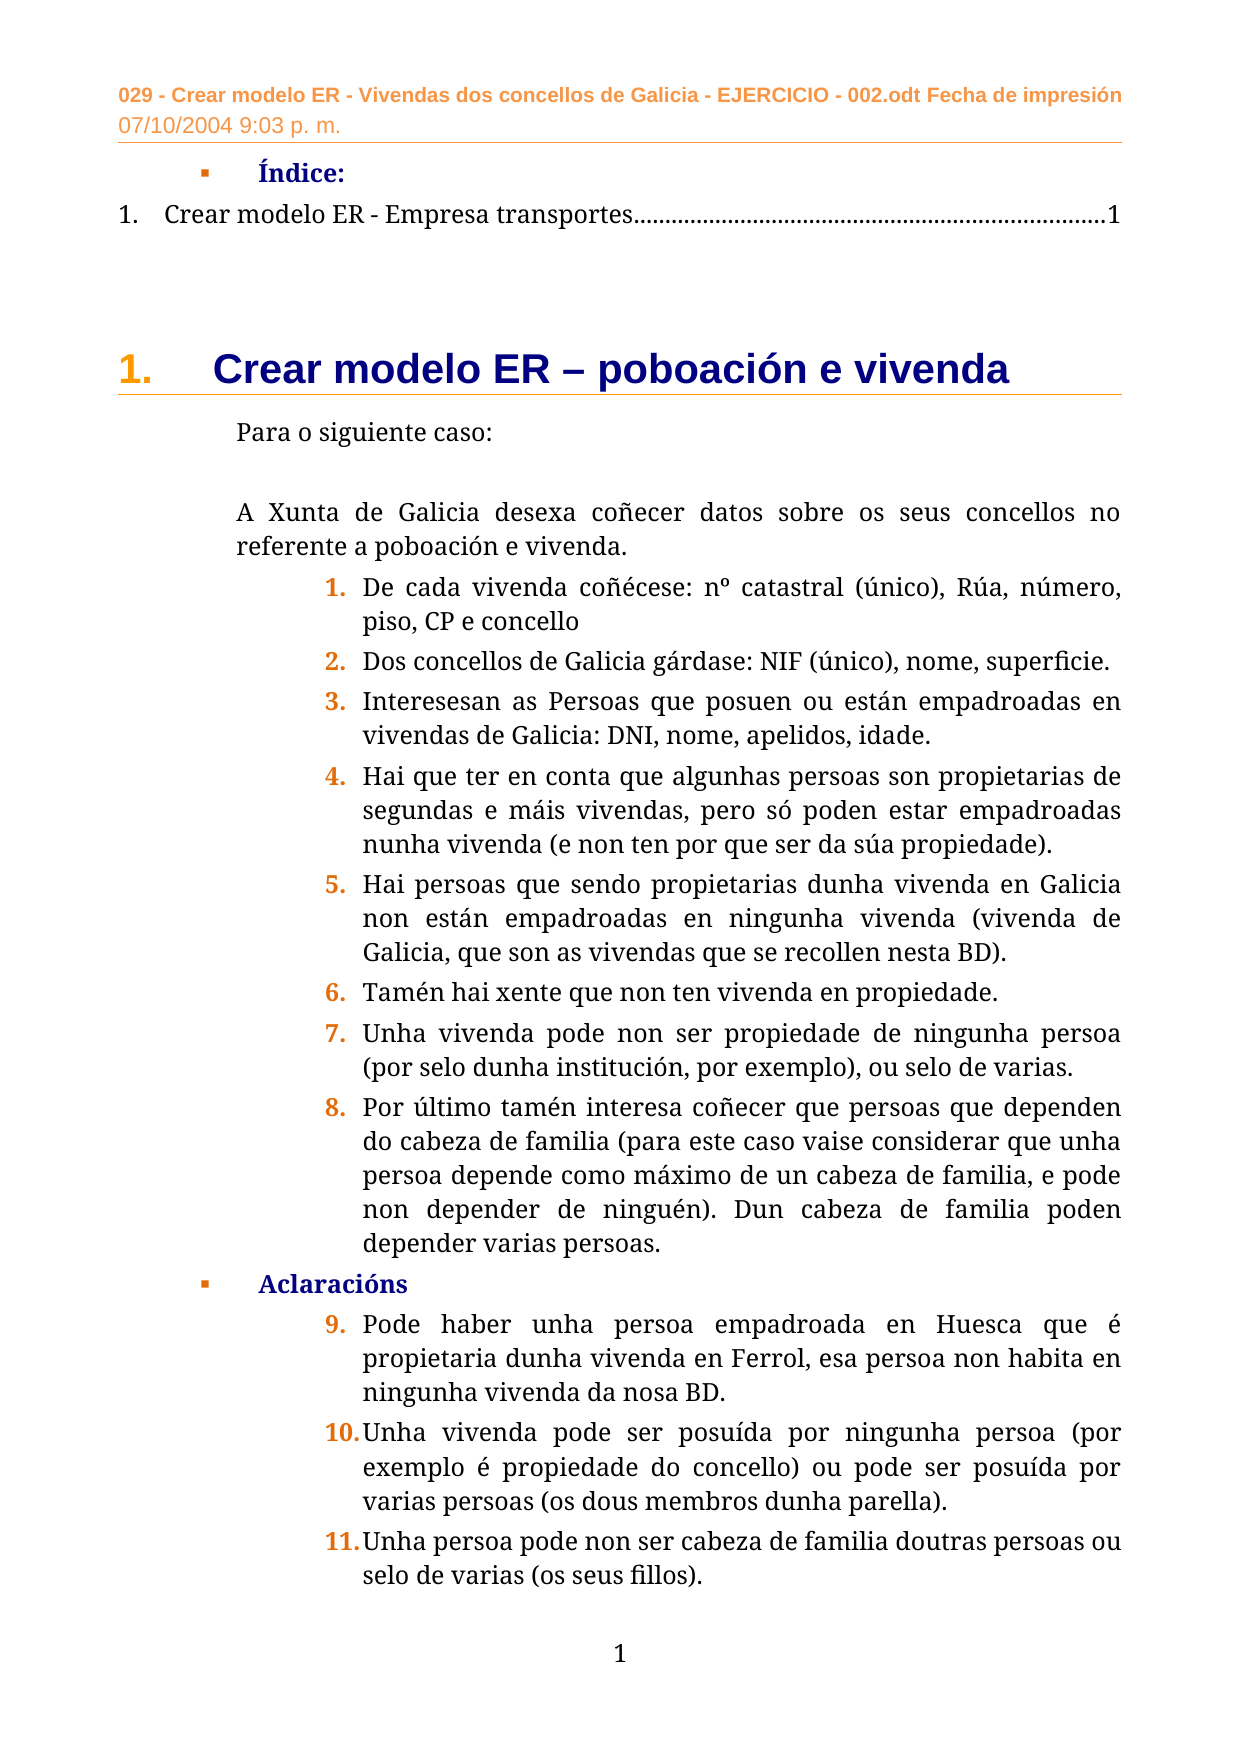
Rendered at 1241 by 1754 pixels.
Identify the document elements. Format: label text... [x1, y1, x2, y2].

list Por último tamén interesa coñecer que persoas que dependen do cabeza de familia (para este caso vaise considerar que unha persoa depende como máximo de un cabeza de familia, e pode non depender de ninguén). Dun cabeza de familia poden depender varias persoas. [325, 1090, 1122, 1260]
text A Xunta de Galicia desexa coñecer datos sobre os seus concellos no referente a poboación e vivenda. [236, 495, 1122, 563]
list Aclaracións [199, 1266, 1122, 1300]
list Interesesan as Persoas que posuen ou están empadroadas en vivendas de Galicia: DNI, nome, apelidos, idade. [325, 684, 1122, 752]
list De cada vivenda coñécese: nº catastral (único), Rúa, número, piso, CP e concello [325, 569, 1122, 637]
text 1. Crear modelo ER - Empresa transportes 1 [118, 196, 1122, 230]
list Dos concellos de Galicia gárdase: NIF (único), nome, superficie. [325, 643, 1122, 678]
list Unha vivenda pode ser posuída por ningunha persoa (por exemplo é propiedade do concello) ou pode ser posuída por varias persoas (os dous membros dunha parella). [325, 1415, 1122, 1517]
list Hai que ter en conta que algunhas persoas son propietarias de segundas e máis vivendas, pero só poden estar empadroadas nunha vivenda (e non ten por que ser da súa propiedade). [325, 758, 1122, 860]
text Para o siguiente caso: [236, 414, 1122, 448]
subtitle Crear modelo ER – poboación e vivenda [118, 344, 1122, 394]
list Hai persoas que sendo propietarias dunha vivenda en Galicia non están empadroadas en ningunha vivenda (vivenda de Galicia, que son as vivendas que se recollen nesta BD). [325, 867, 1122, 969]
list Índice: [199, 156, 1122, 190]
list Tamén hai xente que non ten vivenda en propiedade. [325, 975, 1122, 1009]
list Unha persoa pode non ser cabeza de familia doutras persoas ou selo de varias (os seus fillos). [325, 1523, 1122, 1592]
list Pode haber unha persoa empadroada en Huesca que é propietaria dunha vivenda en Ferrol, esa persoa non habita en ningunha vivenda da nosa BD. [325, 1307, 1122, 1409]
list Unha vivenda pode non ser propiedade de ningunha persoa (por selo dunha institución, por exemplo), ou selo de varias. [325, 1015, 1122, 1083]
